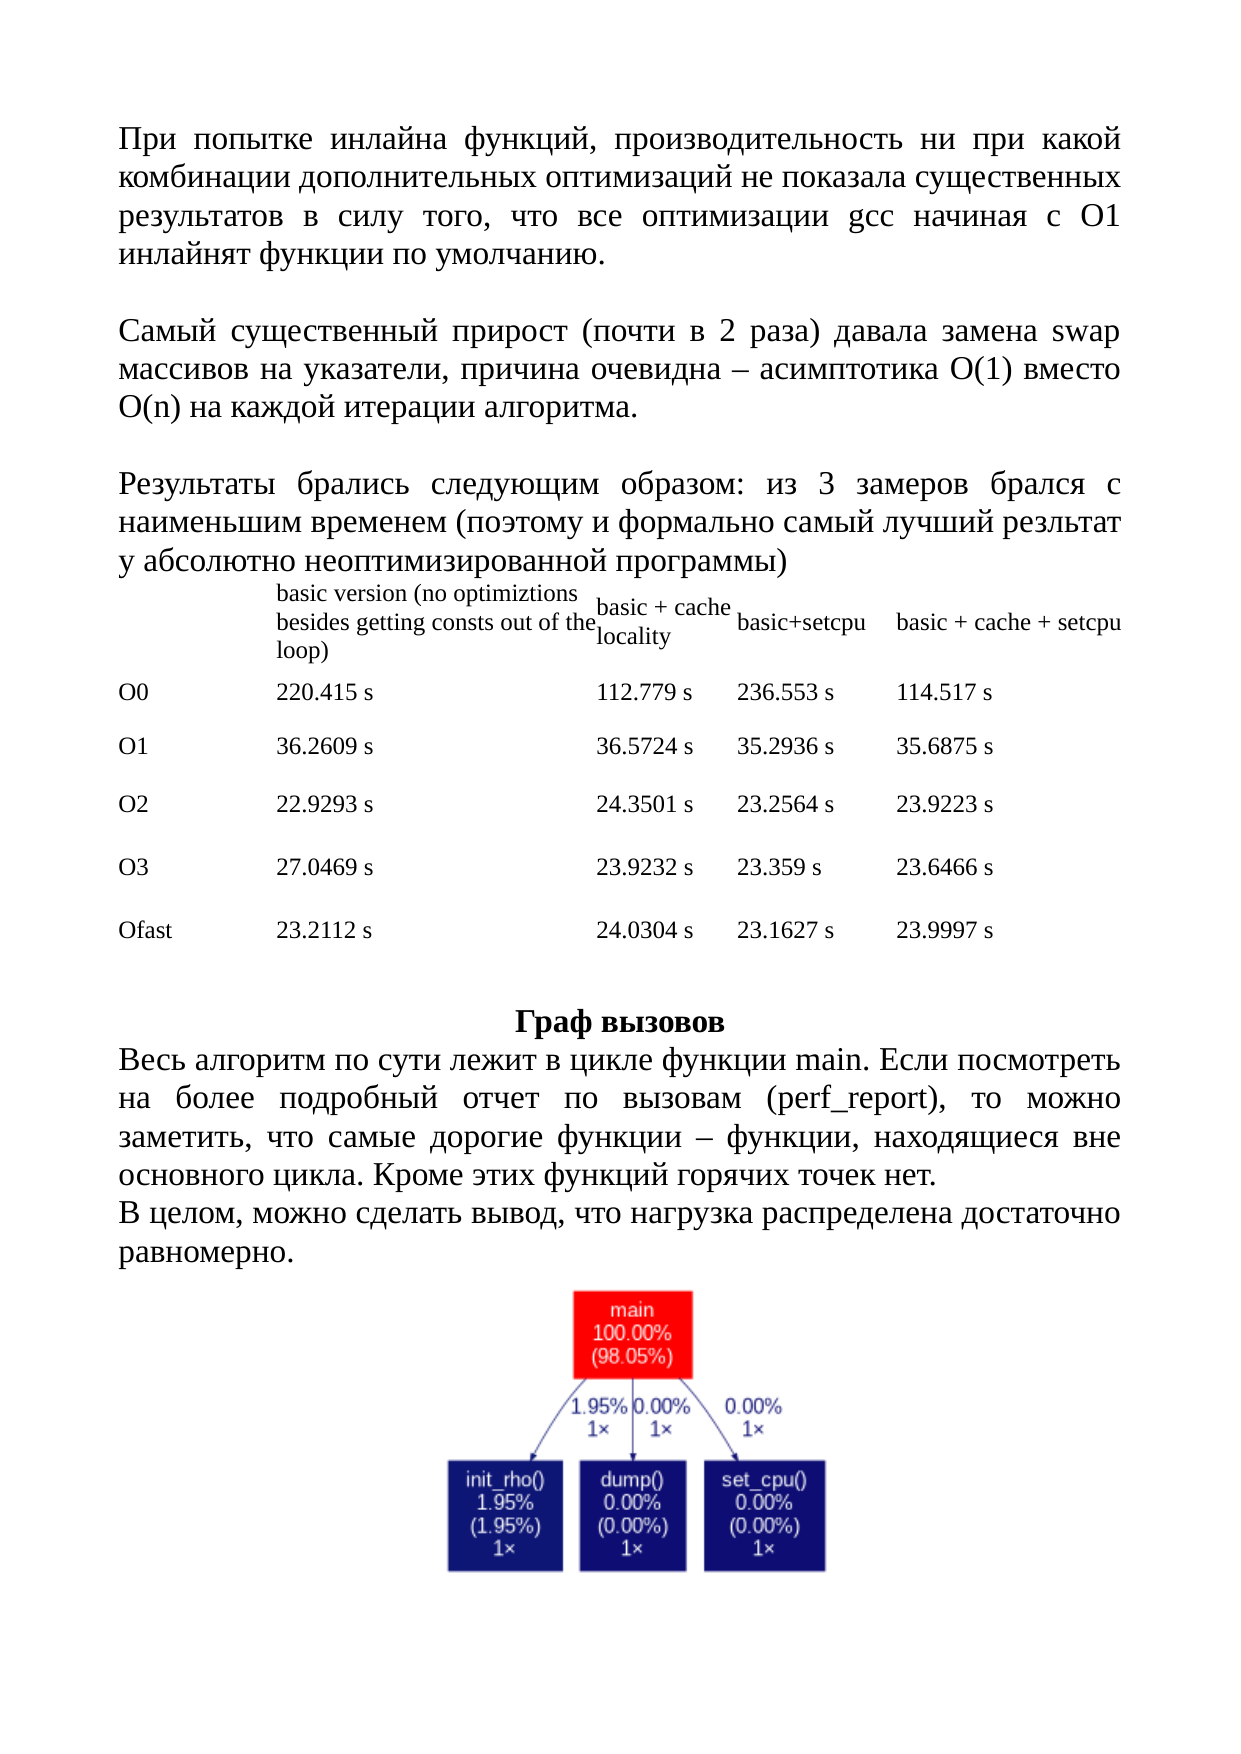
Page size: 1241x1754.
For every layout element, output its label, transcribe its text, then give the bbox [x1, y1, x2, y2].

text Самый существенный прирост (почти в 2 раза) давала замена swap массивов на указатели, причина очевидна – асимптотика O(1) вместо O(n) на каждой итерации алгоритма. [118, 310, 1122, 425]
table_cell 24.3501 s [596, 773, 737, 835]
table_cell 23.9997 s [896, 897, 1168, 962]
text При попытке инлайна функций, производительность ни при какой комбинации дополнительных оптимизаций не показала существенных результатов в силу того, что все оптимизации gcc начиная с О1 инлайнят функции по умолчанию. [118, 118, 1122, 271]
table_cell Ofast [118, 897, 276, 962]
table_cell 23.6466 s [896, 835, 1168, 897]
table_cell O1 [118, 719, 276, 772]
table_cell 114.517 s [896, 664, 1168, 719]
table_cell 23.9232 s [596, 835, 737, 897]
text Весь алгоритм по сути лежит в цикле функции main. Если посмотреть на более подробный отчет по вызовам (perf_report), то можно заметить, что самые дорогие функции – функции, находящиеся вне основного цикла. Кроме этих функций горячих точек нет. [118, 1039, 1122, 1192]
table_cell 23.359 s [737, 835, 896, 897]
table_cell 23.1627 s [737, 897, 896, 962]
table_cell 22.9293 s [276, 773, 596, 835]
table_header basic + cache + setcpu [896, 578, 1168, 664]
table_cell O2 [118, 773, 276, 835]
table_header basic+setcpu [737, 578, 896, 664]
table_header [118, 578, 276, 664]
table_cell 220.415 s [276, 664, 596, 719]
table_cell O3 [118, 835, 276, 897]
table_cell 23.2564 s [737, 773, 896, 835]
table_cell 35.6875 s [896, 719, 1168, 772]
table_cell 36.5724 s [596, 719, 737, 772]
table_header basic + cache locality [596, 578, 737, 664]
table_cell 27.0469 s [276, 835, 596, 897]
text В целом, можно сделать вывод, что нагрузка распределена достаточно равномерно. [118, 1192, 1122, 1269]
table_cell O0 [118, 664, 276, 719]
table_cell 23.9223 s [896, 773, 1168, 835]
table_cell 23.2112 s [276, 897, 596, 962]
table_cell 236.553 s [737, 664, 896, 719]
table_header basic version (no optimiztions besides getting consts out of the loop) [276, 578, 596, 664]
table_cell 35.2936 s [737, 719, 896, 772]
text Результаты брались следующим образом: из 3 замеров брался с наименьшим временем (поэтому и формально самый лучший резльтат у абсолютно неоптимизированной программы) [118, 463, 1122, 578]
table_cell 24.0304 s [596, 897, 737, 962]
table_cell 112.779 s [596, 664, 737, 719]
text Граф вызовов [118, 1001, 1122, 1039]
table_cell 36.2609 s [276, 719, 596, 772]
picture [442, 1285, 833, 1579]
